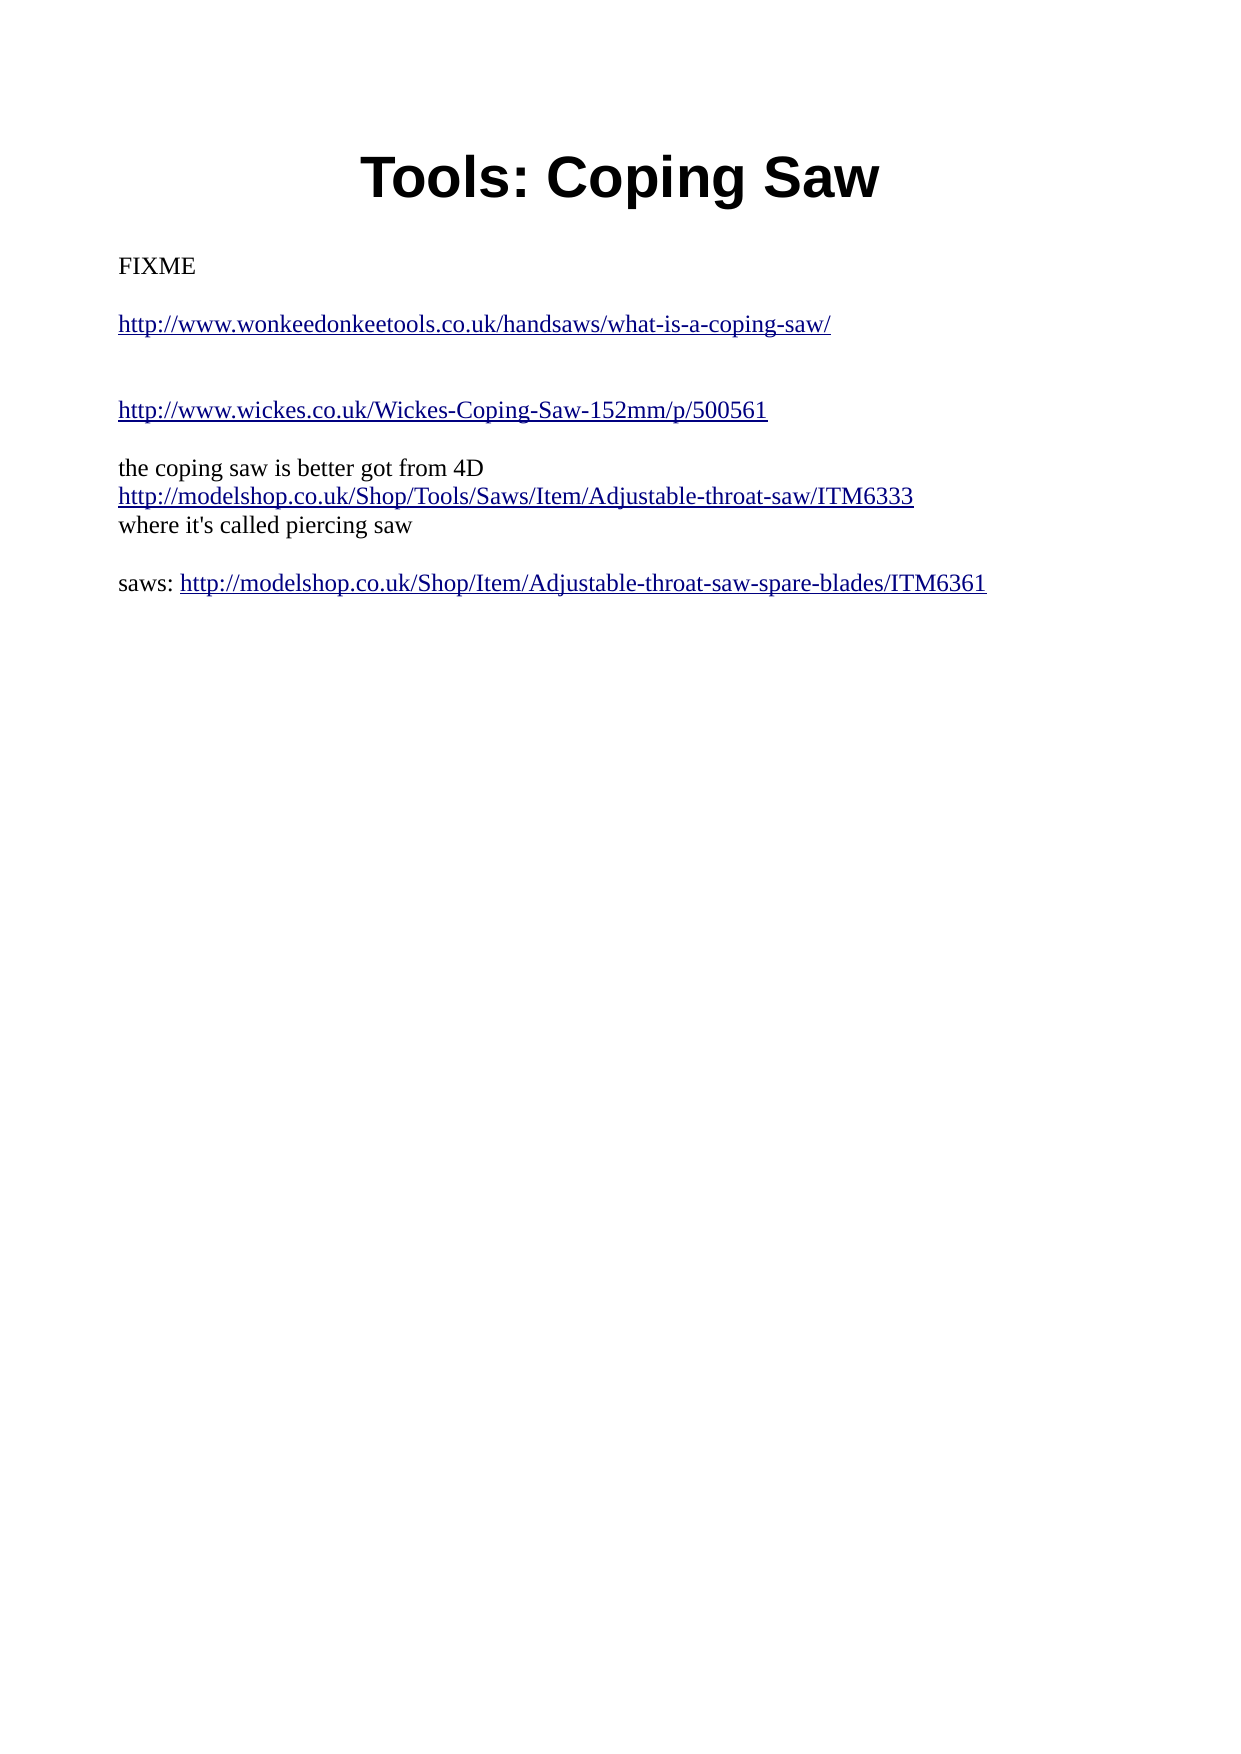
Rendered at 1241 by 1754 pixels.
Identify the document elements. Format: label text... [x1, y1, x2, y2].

text http://www.wonkeedonkeetools.co.uk/handsaws/what-is-a-coping-saw/ [118, 309, 1122, 338]
text where it's called piercing saw [118, 510, 1122, 539]
text http://modelshop.co.uk/Shop/Tools/Saws/Item/Adjustable-throat-saw/ITM6333 [118, 481, 1122, 510]
text the coping saw is better got from 4D [118, 453, 1122, 481]
title Tools: Coping Saw [118, 143, 1122, 210]
text FIXME [118, 251, 1122, 280]
text saws: http://modelshop.co.uk/Shop/Item/Adjustable-throat-saw-spare-blades/ITM6361 [118, 568, 1122, 596]
text http://www.wickes.co.uk/Wickes-Coping-Saw-152mm/p/500561 [118, 395, 1122, 424]
